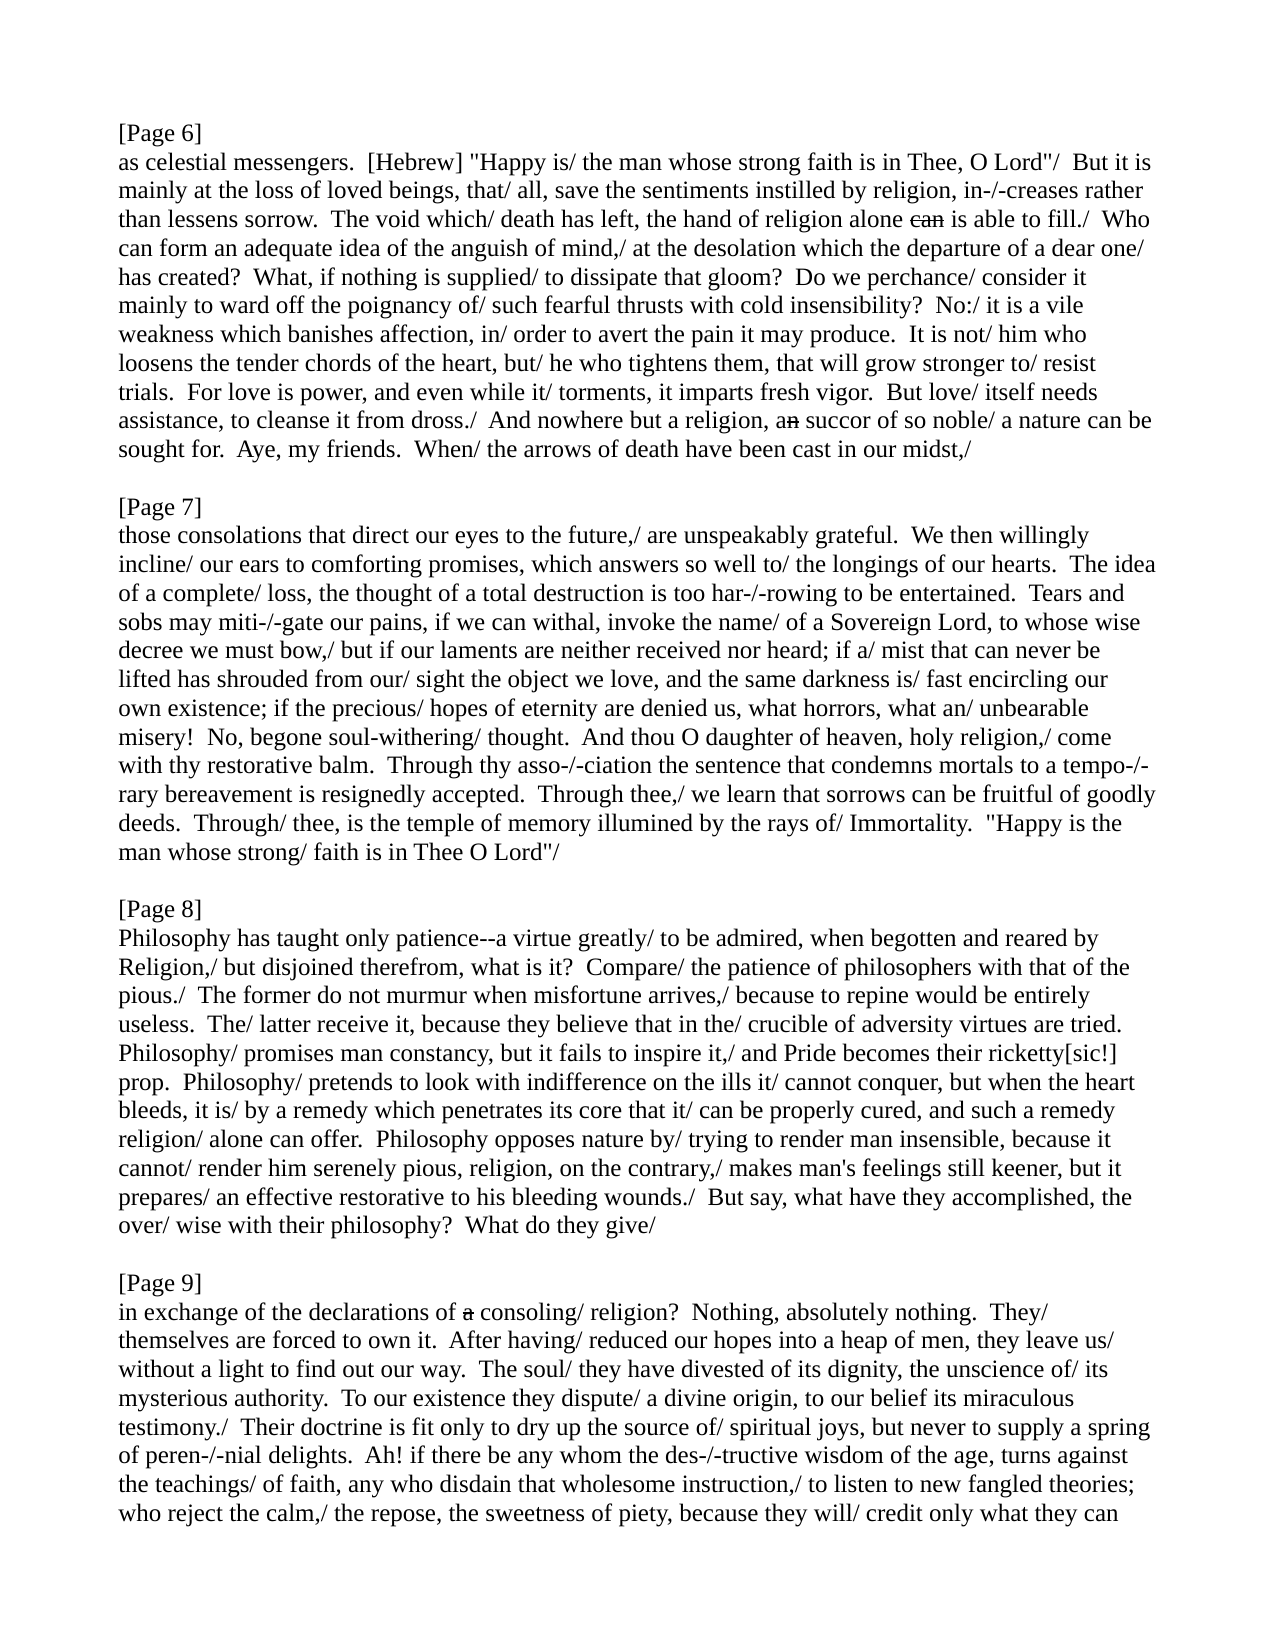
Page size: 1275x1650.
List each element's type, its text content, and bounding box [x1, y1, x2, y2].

text [Page 6] [118, 118, 1157, 147]
text [Page 7] [118, 492, 1157, 521]
text those consolations that direct our eyes to the future,/ are unspeakably grateful. We then willingly incline/ our ears to comforting promises, which answers so well to/ the longings of our hearts. The idea of a complete/ loss, the thought of a total destruction is too har-/-rowing to be entertained. Tears and sobs may miti-/-gate our pains, if we can withal, invoke the name/ of a Sovereign Lord, to whose wise decree we must bow,/ but if our laments are neither received nor heard; if a/ mist that can never be lifted has shrouded from our/ sight the object we love, and the same darkness is/ fast encircling our own existence; if the precious/ hopes of eternity are denied us, what horrors, what an/ unbearable misery! No, begone soul-withering/ thought. And thou O daughter of heaven, holy religion,/ come with thy restorative balm. Through thy asso-/-ciation the sentence that condemns mortals to a tempo-/-rary bereavement is resignedly accepted. Through thee,/ we learn that sorrows can be fruitful of goodly deeds. Through/ thee, is the temple of memory illumined by the rays of/ Immortality. "Happy is the man whose strong/ faith is in Thee O Lord"/ [118, 521, 1157, 866]
text [Page 8] [118, 894, 1157, 923]
text as celestial messengers. [Hebrew] "Happy is/ the man whose strong faith is in Thee, O Lord"/ But it is mainly at the loss of loved beings, that/ all, save the sentiments instilled by religion, in-/-creases rather than lessens sorrow. The void which/ death has left, the hand of religion alone can is able to fill./ Who can form an adequate idea of the anguish of mind,/ at the desolation which the departure of a dear one/ has created? What, if nothing is supplied/ to dissipate that gloom? Do we perchance/ consider it mainly to ward off the poignancy of/ such fearful thrusts with cold insensibility? No:/ it is a vile weakness which banishes affection, in/ order to avert the pain it may produce. It is not/ him who loosens the tender chords of the heart, but/ he who tightens them, that will grow stronger to/ resist trials. For love is power, and even while it/ torments, it imparts fresh vigor. But love/ itself needs assistance, to cleanse it from dross./ And nowhere but a religion, an succor of so noble/ a nature can be sought for. Aye, my friends. When/ the arrows of death have been cast in our midst,/ [118, 147, 1157, 463]
text in exchange of the declarations of a consoling/ religion? Nothing, absolutely nothing. They/ themselves are forced to own it. After having/ reduced our hopes into a heap of men, they leave us/ without a light to find out our way. The soul/ they have divested of its dignity, the unscience of/ its mysterious authority. To our existence they dispute/ a divine origin, to our belief its miraculous testimony./ Their doctrine is fit only to dry up the source of/ spiritual joys, but never to supply a spring of peren-/-nial delights. Ah! if there be any whom the des-/-tructive wisdom of the age, turns against the teachings/ of faith, any who disdain that wholesome instruction,/ to listen to new fangled theories; who reject the calm,/ the repose, the sweetness of piety, because they will/ credit only what they can [118, 1297, 1157, 1527]
text Philosophy has taught only patience--a virtue greatly/ to be admired, when begotten and reared by Religion,/ but disjoined therefrom, what is it? Compare/ the patience of philosophers with that of the pious./ The former do not murmur when misfortune arrives,/ because to repine would be entirely useless. The/ latter receive it, because they believe that in the/ crucible of adversity virtues are tried. Philosophy/ promises man constancy, but it fails to inspire it,/ and Pride becomes their ricketty[sic!] prop. Philosophy/ pretends to look with indifference on the ills it/ cannot conquer, but when the heart bleeds, it is/ by a remedy which penetrates its core that it/ can be properly cured, and such a remedy religion/ alone can offer. Philosophy opposes nature by/ trying to render man insensible, because it cannot/ render him serenely pious, religion, on the contrary,/ makes man's feelings still keener, but it prepares/ an effective restorative to his bleeding wounds./ But say, what have they accomplished, the over/ wise with their philosophy? What do they give/ [118, 923, 1157, 1239]
text [Page 9] [118, 1268, 1157, 1297]
